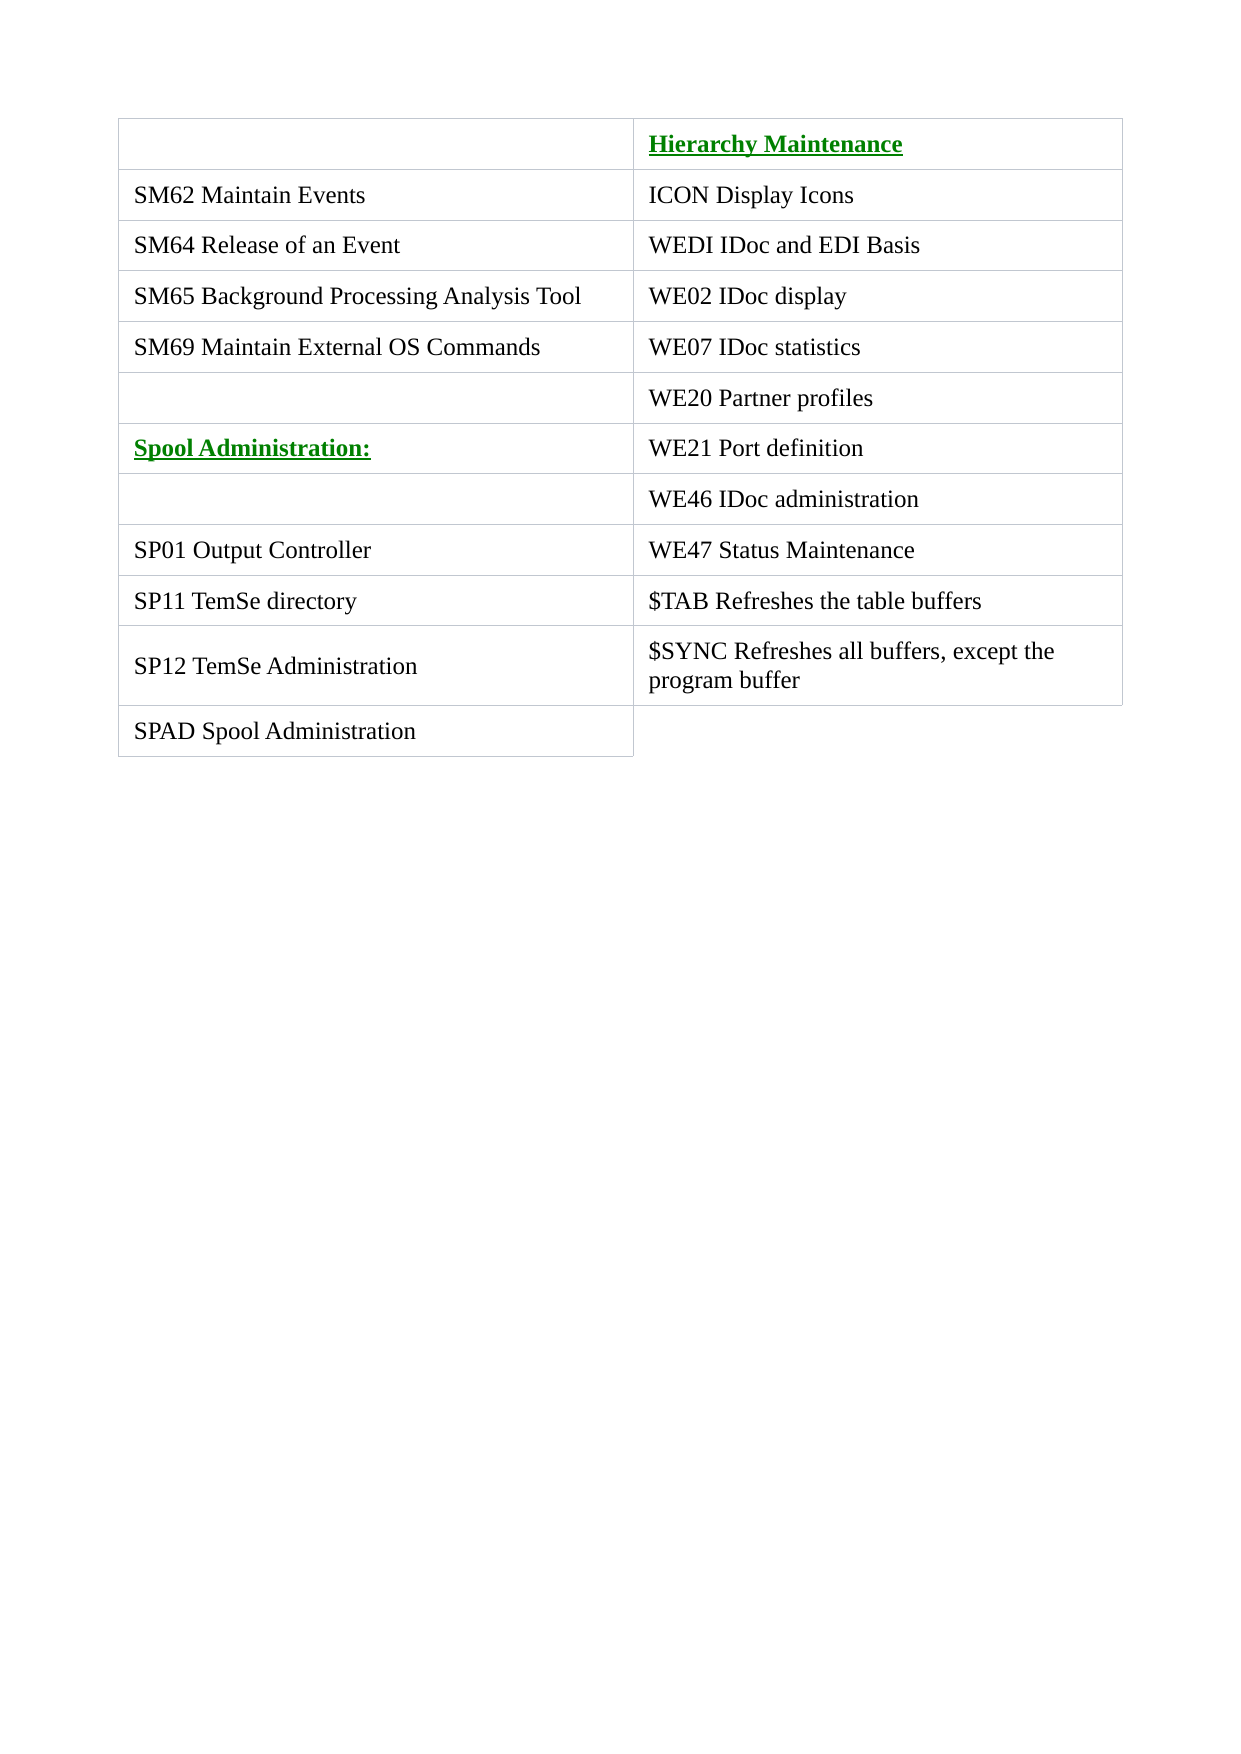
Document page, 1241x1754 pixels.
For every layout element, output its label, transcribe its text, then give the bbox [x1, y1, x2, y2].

table_cell WEDI IDoc and EDI Basis [634, 221, 1122, 270]
table_cell [634, 706, 1122, 756]
table_cell [119, 474, 633, 524]
table_cell ICON Display Icons [634, 170, 1122, 219]
table_cell $SYNC Refreshes all buffers, except the program buffer [634, 626, 1122, 705]
table_cell Spool Administration: [119, 424, 633, 473]
table_cell $TAB Refreshes the table buffers [634, 576, 1122, 625]
table_cell WE21 Port definition [634, 424, 1122, 473]
table_cell SP01 Output Controller [119, 525, 633, 575]
table_cell WE46 IDoc administration [634, 474, 1122, 524]
table_cell SP11 TemSe directory [119, 576, 633, 625]
table_cell Hierarchy Maintenance [634, 119, 1122, 169]
table_cell WE02 IDoc display [634, 271, 1122, 321]
table_cell [119, 119, 633, 169]
table_cell WE07 IDoc statistics [634, 322, 1122, 372]
table_cell [119, 373, 633, 422]
table_cell SPAD Spool Administration [119, 706, 633, 756]
table_cell SM64 Release of an Event [119, 221, 633, 270]
table_cell SM65 Background Processing Analysis Tool [119, 271, 633, 321]
table_cell SM62 Maintain Events [119, 170, 633, 219]
table_cell WE47 Status Maintenance [634, 525, 1122, 575]
table_cell SP12 TemSe Administration [119, 626, 633, 705]
table_cell WE20 Partner profiles [634, 373, 1122, 422]
table_cell SM69 Maintain External OS Commands [119, 322, 633, 372]
